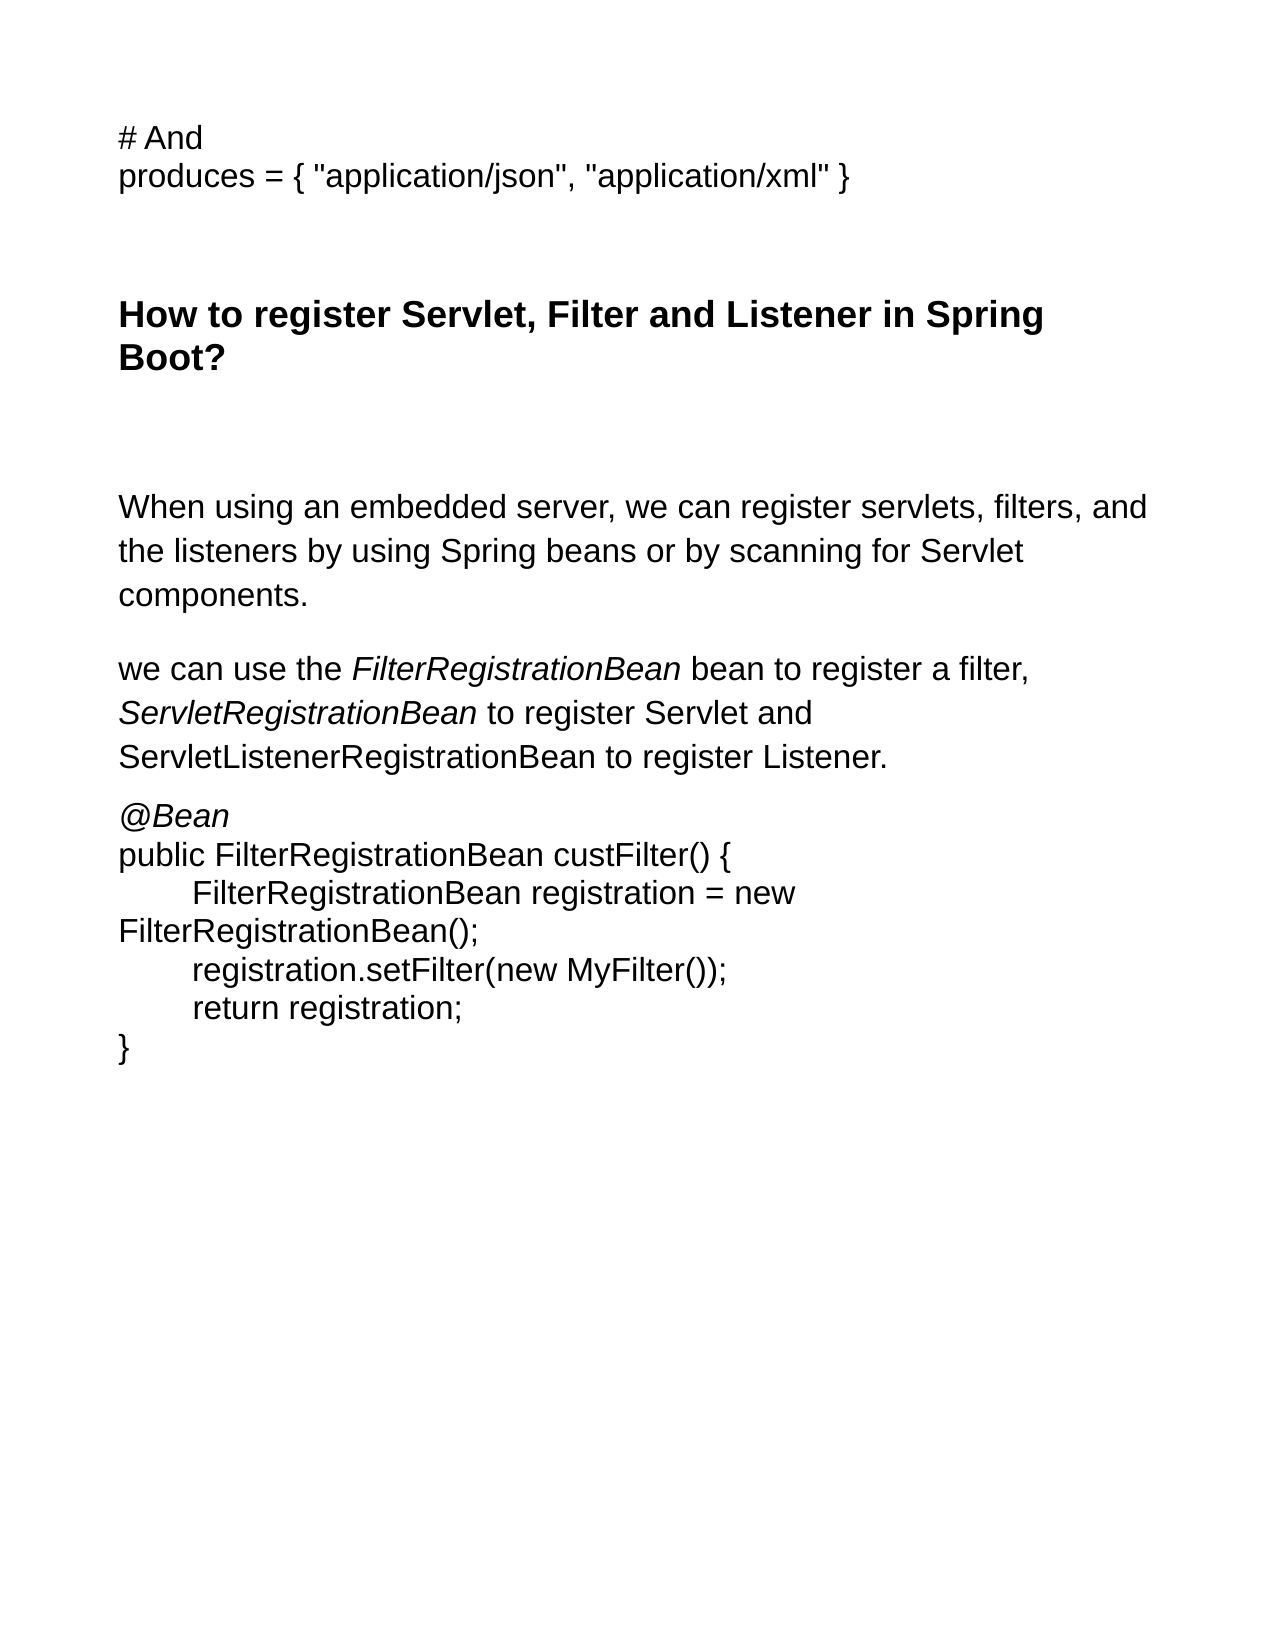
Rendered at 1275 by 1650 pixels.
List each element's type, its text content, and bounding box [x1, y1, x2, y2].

text } [118, 1027, 1157, 1065]
text # And [118, 118, 1157, 157]
text registration.setFilter(new MyFilter()); [118, 950, 1157, 988]
text return registration; [118, 988, 1157, 1027]
subtitle How to register Servlet, Filter and Listener in Spring Boot? [118, 292, 1157, 379]
text public FilterRegistrationBean custFilter() { [118, 835, 1157, 873]
text FilterRegistrationBean registration = new FilterRegistrationBean(); [118, 873, 1157, 950]
text we can use the FilterRegistrationBean bean to register a filter, ServletRegistrationBean to register Servlet and ServletListenerRegistrationBean to register Listener. [118, 649, 1157, 776]
text @Bean [118, 796, 1157, 835]
text When using an embedded server, we can register servlets, filters, and the listeners by using Spring beans or by scanning for Servlet components. [118, 487, 1157, 614]
text produces = { "application/json", "application/xml" } [118, 157, 1157, 195]
